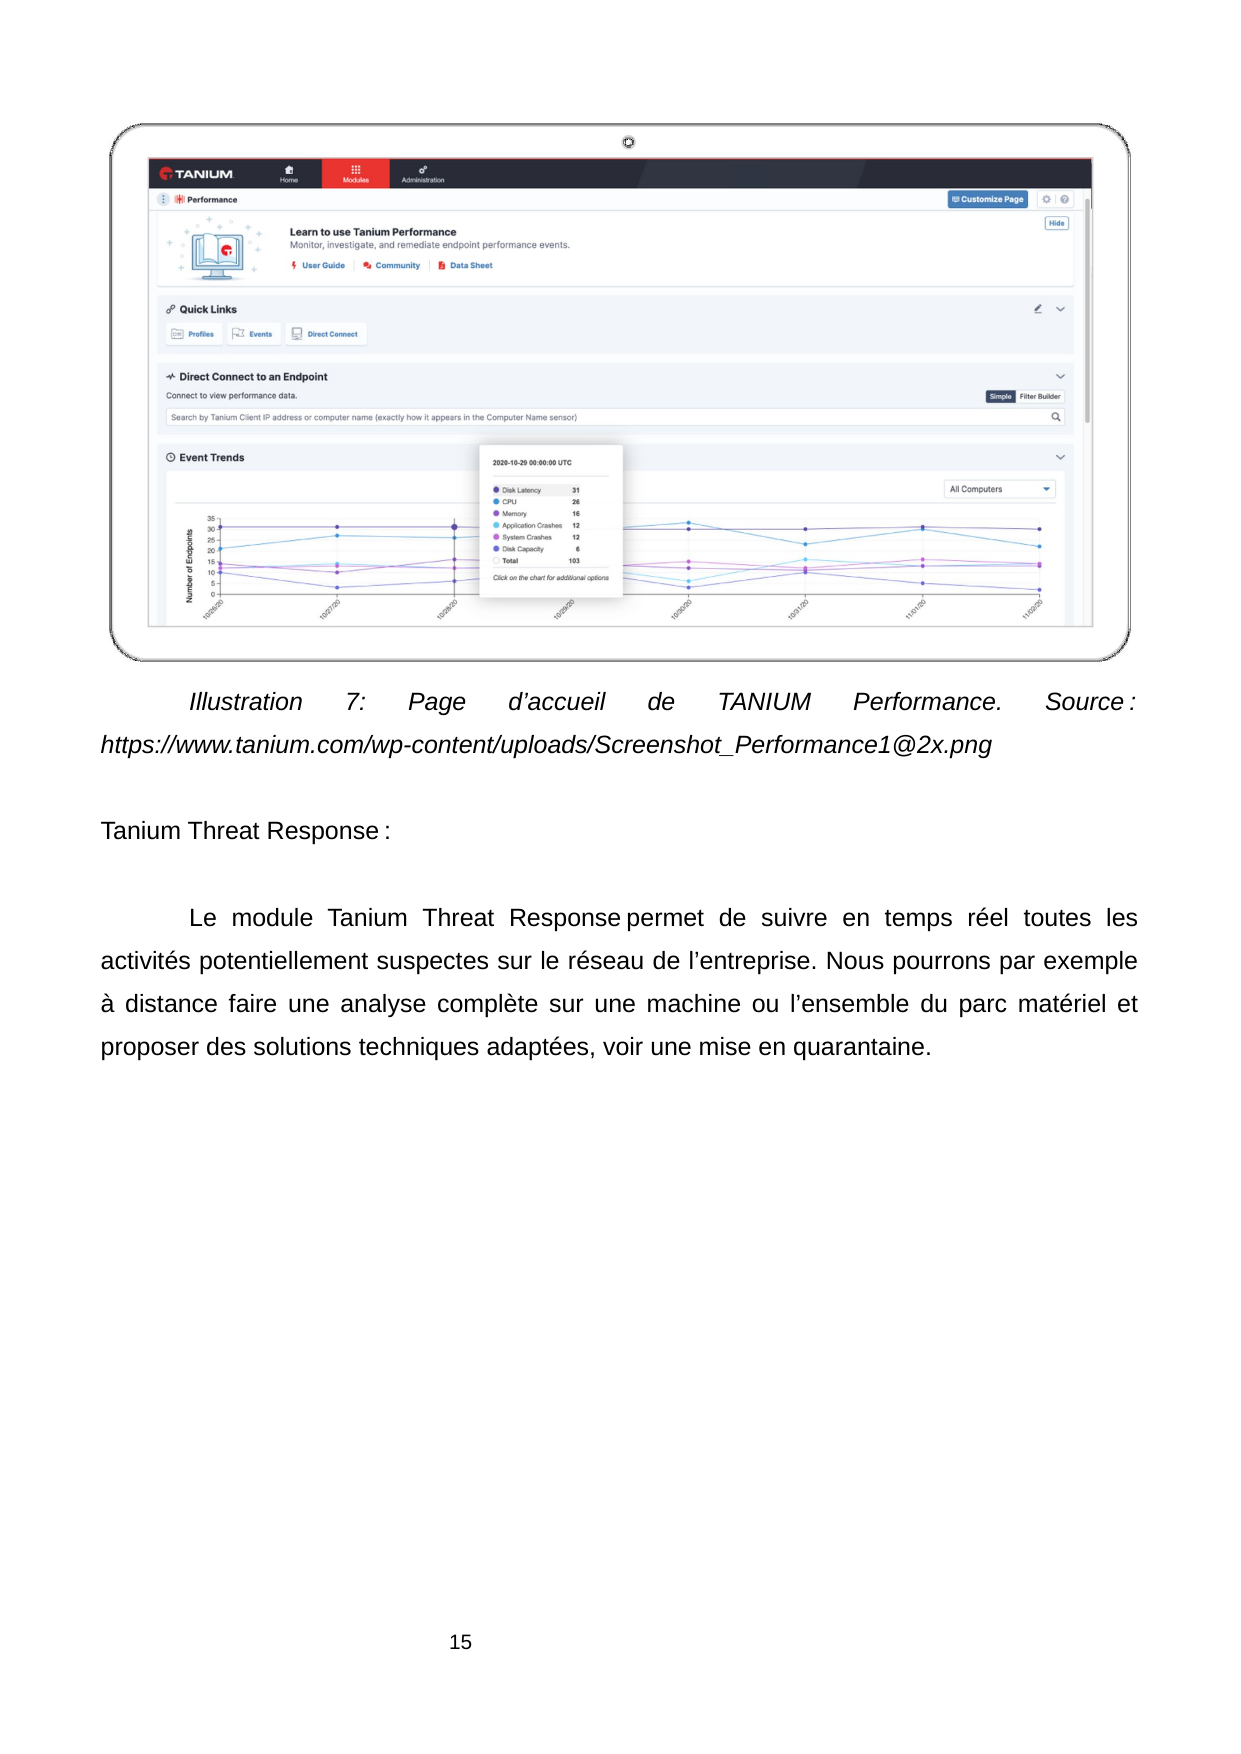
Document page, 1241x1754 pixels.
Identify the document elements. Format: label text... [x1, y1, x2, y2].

picture [100, 112, 1140, 673]
text Illustration 7: Page d’accueil de TANIUM Performance. Source : https://www.tanium.com/wp-content/uploads/Screenshot_Performance1@2x.png [100, 673, 1140, 759]
text Le module Tanium Threat Response permet de suivre en temps réel toutes les activités potentiellement suspectes sur le réseau de l’entreprise. Nous pourrons par exemple à distance faire une analyse complète sur une machine ou l’ensemble du parc matériel et proposer des solutions techniques adaptées, voir une mise en quarantaine. [100, 902, 1140, 1061]
text Tanium Threat Response : [100, 816, 1140, 845]
